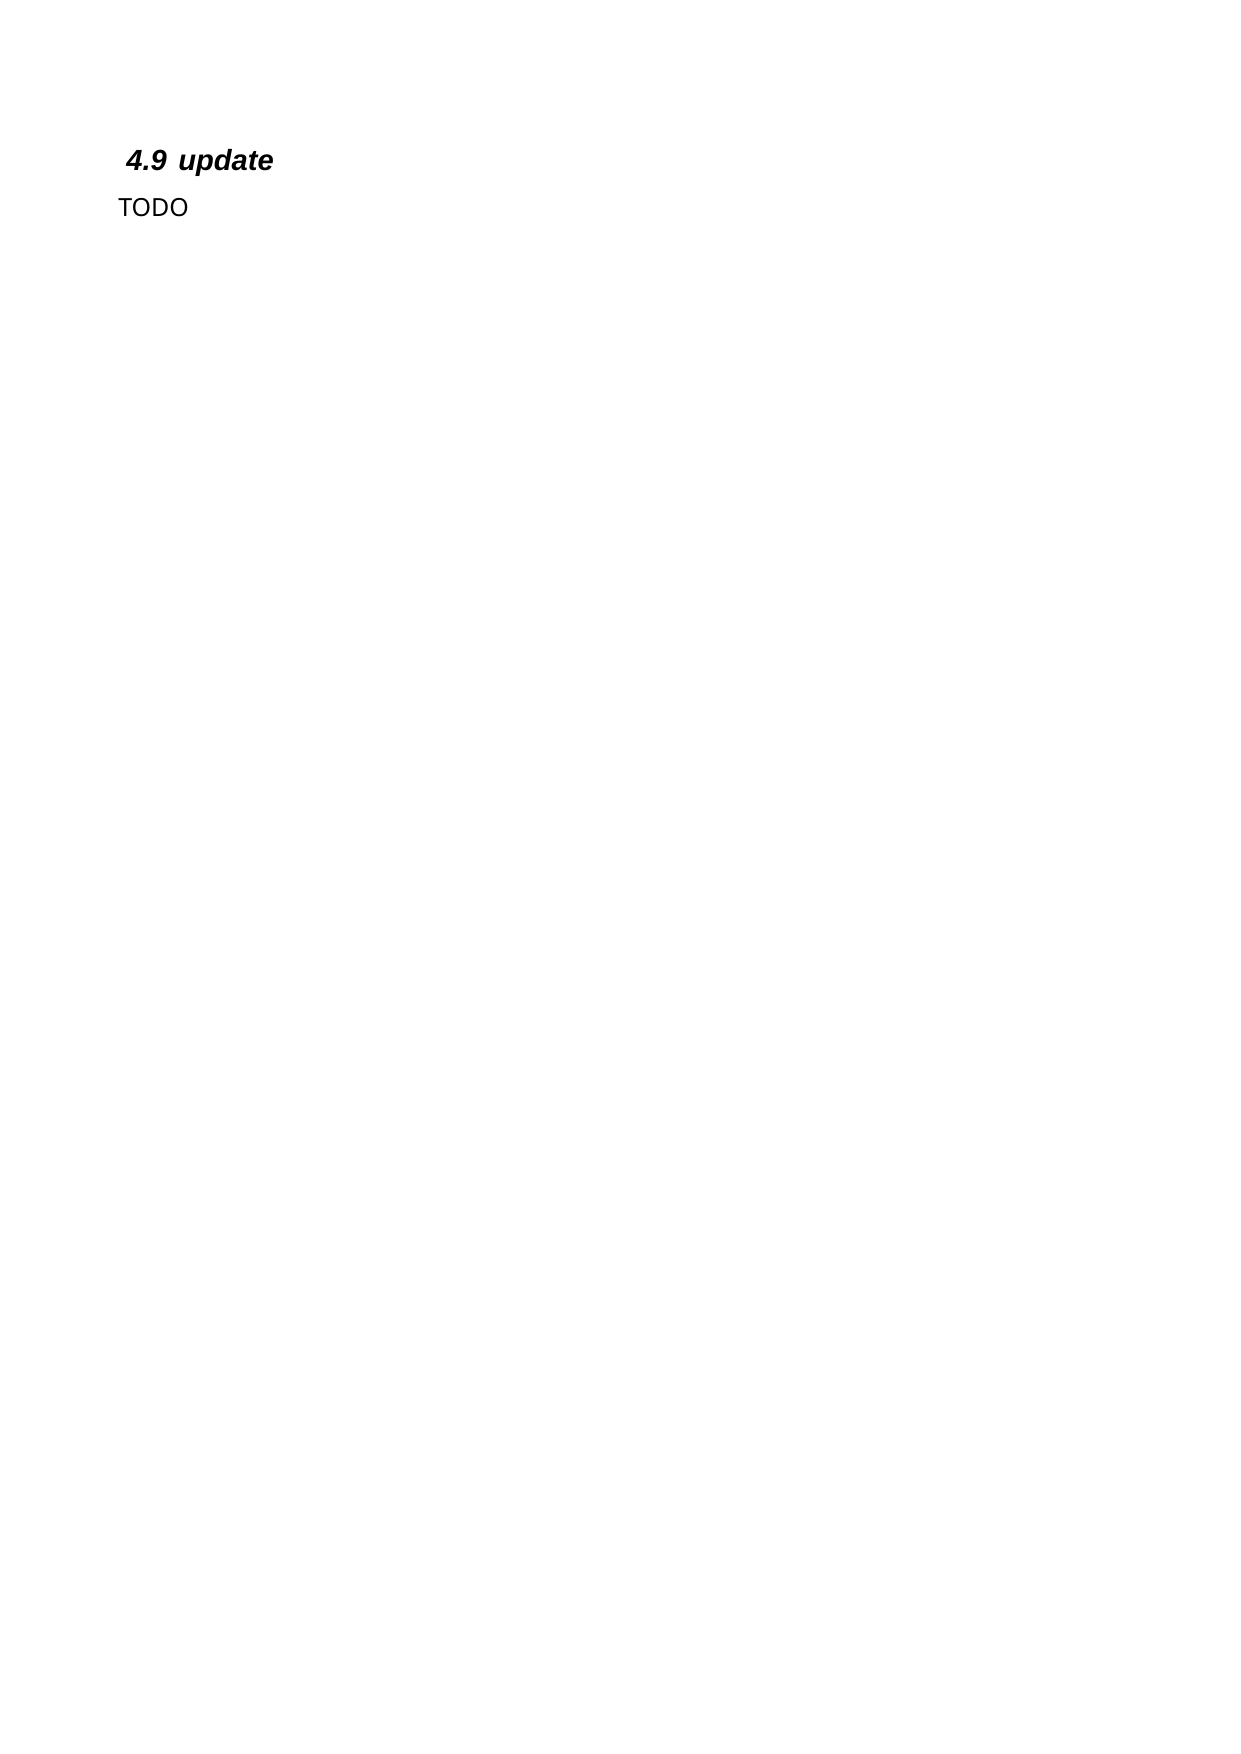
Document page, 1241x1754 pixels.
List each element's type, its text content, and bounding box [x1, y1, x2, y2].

subtitle update [118, 143, 1122, 177]
text TODO [118, 189, 1122, 223]
